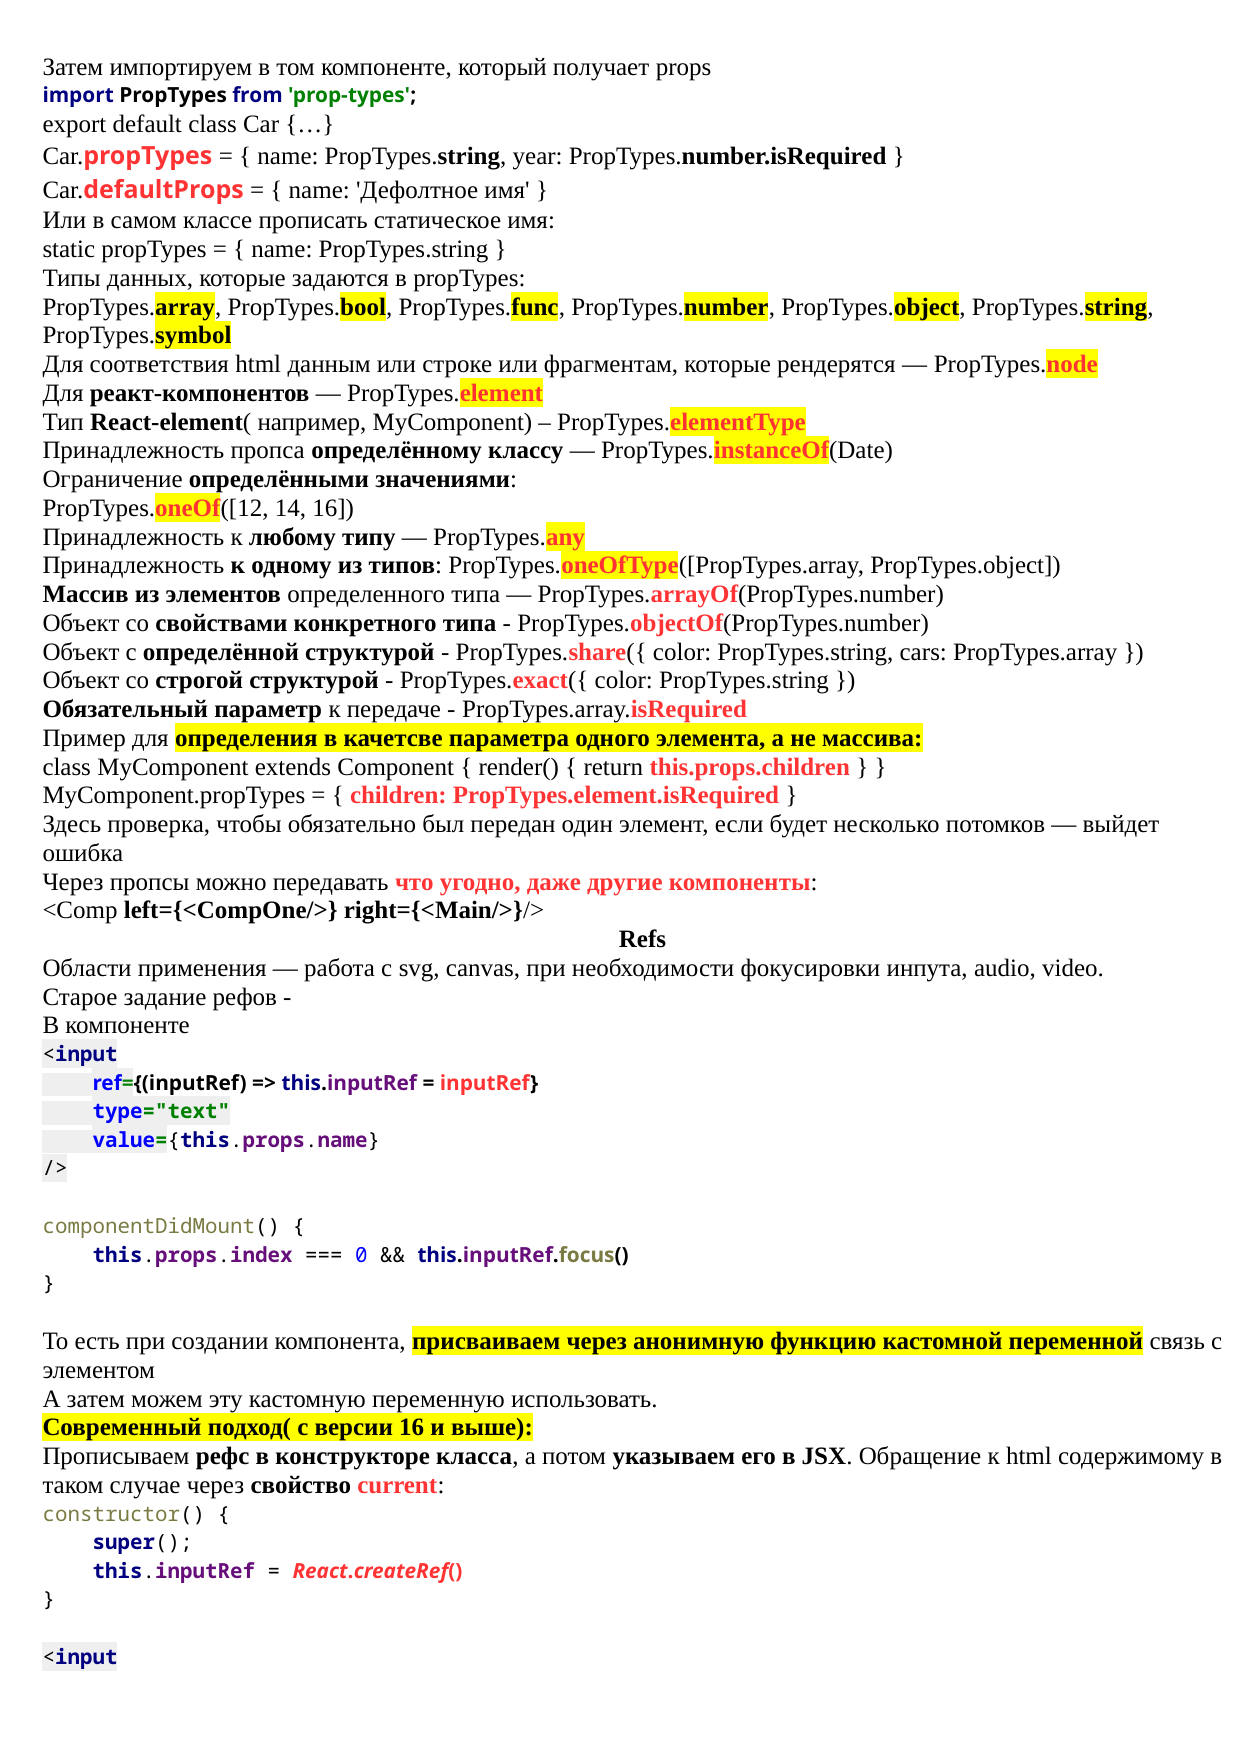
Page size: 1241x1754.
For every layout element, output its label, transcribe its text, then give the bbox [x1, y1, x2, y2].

text this.props.index === 0 && this.inputRef.focus() [42, 1240, 1175, 1268]
text Тип React-element( например, MyComponent) – PropTypes.elementType [42, 407, 1240, 436]
text } [42, 1584, 1175, 1613]
text value={this.props.name} [42, 1125, 1175, 1153]
text Принадлежность к любому типу — PropTypes.any [42, 522, 1240, 551]
text PropTypes.oneOf([12, 14, 16]) [42, 493, 1240, 522]
text Типы данных, которые задаются в propTypes: [42, 263, 1240, 292]
text Car.defaultProps = { name: 'Дефолтное имя' } [42, 172, 1240, 206]
text Старое задание рефов - [42, 982, 1240, 1011]
text То есть при создании компонента, присваиваем через анонимную функцию кастомной переменной связь с элементом [42, 1326, 1240, 1384]
text Car.propTypes = { name: PropTypes.string, year: PropTypes.number.isRequired } [42, 137, 1240, 172]
text Принадлежность пропса определённому классу — PropTypes.instanceOf(Date) [42, 436, 1240, 464]
text <Comp left={<CompOne/>} right={<Main/>}/> [42, 896, 1240, 924]
text import PropTypes from 'prop-types'; [42, 80, 1240, 109]
text static propTypes = { name: PropTypes.string } [42, 234, 1240, 263]
text Объект со свойствами конкретного типа - PropTypes.objectOf(PropTypes.number) [42, 608, 1240, 637]
text componentDidMount() { [42, 1211, 1240, 1240]
text ref={(inputRef) => this.inputRef = inputRef} [42, 1068, 1175, 1096]
text this.inputRef = React.createRef() [42, 1556, 1175, 1584]
text Здесь проверка, чтобы обязательно был передан один элемент, если будет несколько потомков — выйдет ошибка [42, 809, 1240, 867]
text class MyComponent extends Component { render() { return this.props.children } } [42, 752, 1240, 781]
text Области применения — работа с svg, canvas, при необходимости фокусировки инпута, audio, video. [42, 953, 1240, 982]
text export default class Car {…} [42, 109, 1240, 137]
text Затем импортируем в том компоненте, который получает props [42, 52, 1240, 80]
text Для реакт-компонентов — PropTypes.element [42, 378, 1240, 407]
text Обязательный параметр к передаче - PropTypes.array.isRequired [42, 694, 1240, 723]
text В компоненте [42, 1011, 1240, 1039]
text Современный подход( с версии 16 и выше): [42, 1412, 1240, 1441]
text super(); [42, 1527, 1175, 1556]
text Объект со строгой структурой - PropTypes.exact({ color: PropTypes.string }) [42, 666, 1240, 694]
text Refs [42, 924, 1240, 953]
text MyComponent.propTypes = { children: PropTypes.element.isRequired } [42, 781, 1240, 809]
text <input [42, 1039, 1240, 1068]
text Объект с определённой структурой - PropTypes.share({ color: PropTypes.string, cars: PropTypes.array }) [42, 637, 1240, 666]
text А затем можем эту кастомную переменную использовать. [42, 1384, 1240, 1412]
text <input [42, 1642, 1240, 1671]
text Или в самом классе прописать статическое имя: [42, 206, 1240, 234]
text Массив из элементов определенного типа — PropTypes.arrayOf(PropTypes.number) [42, 579, 1240, 608]
text Ограничение определёнными значениями: [42, 464, 1240, 493]
text } [42, 1268, 1175, 1297]
text PropTypes.array, PropTypes.bool, PropTypes.func, PropTypes.number, PropTypes.object, PropTypes.string, PropTypes.symbol [42, 292, 1240, 349]
text Прописываем рефс в конструкторе класса, а потом указываем его в JSX. Обращение к html содержимому в таком случае через свойство current: [42, 1441, 1240, 1499]
text Для соответствия html данным или строке или фрагментам, которые рендерятся — PropTypes.node [42, 349, 1240, 378]
text Пример для определения в качетсве параметра одного элемента, а не массива: [42, 723, 1240, 752]
text Через пропсы можно передавать что угодно, даже другие компоненты: [42, 867, 1240, 896]
text /> [42, 1153, 1175, 1182]
text constructor() { [42, 1499, 1240, 1527]
text type="text" [42, 1096, 1175, 1125]
text Принадлежность к одному из типов: PropTypes.oneOfType([PropTypes.array, PropTypes.object]) [42, 551, 1240, 579]
